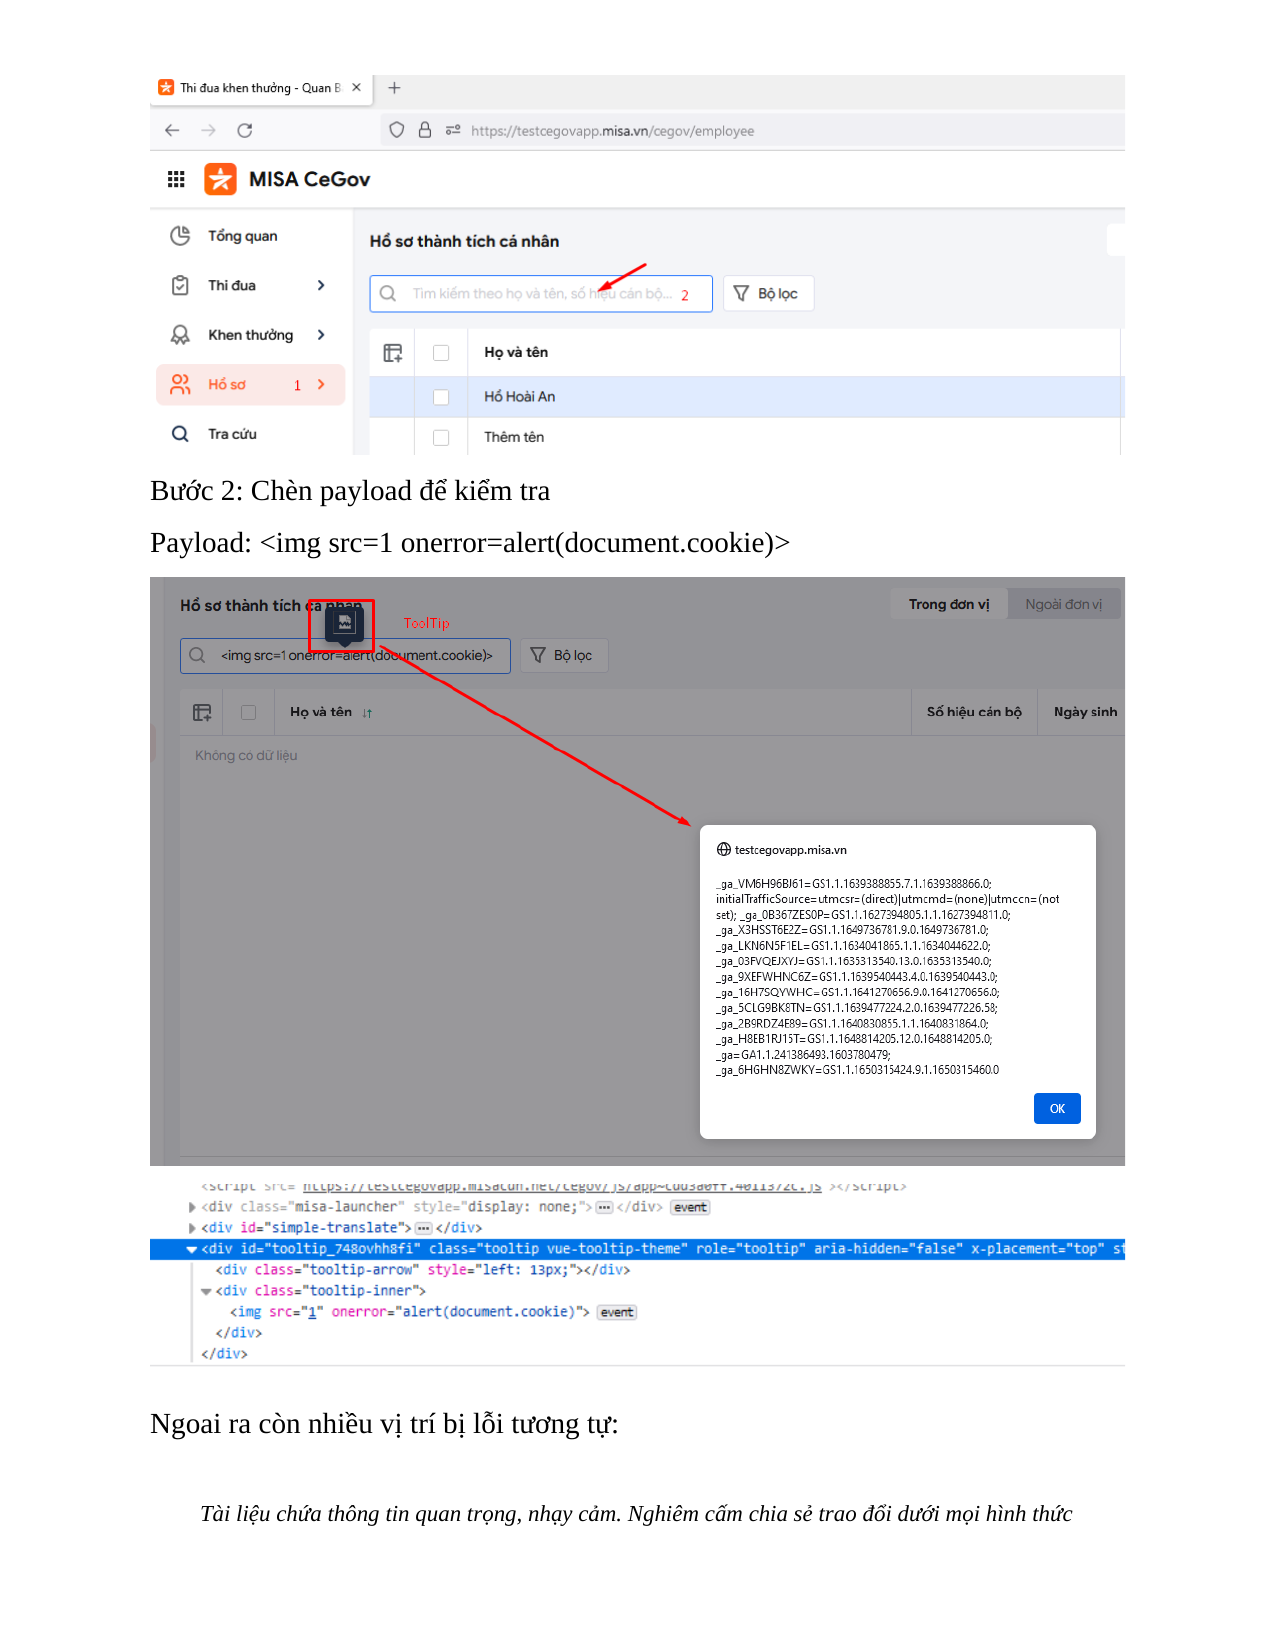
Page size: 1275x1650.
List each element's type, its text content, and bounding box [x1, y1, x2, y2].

text Ngoai ra còn nhiều vị trí bị lỗi tương tự: [150, 1406, 1125, 1440]
list Bước 2: Chèn payload để kiểm tra [150, 473, 1125, 506]
list Payload: <img src=1 onerror=alert(document.cookie)> [150, 525, 1125, 559]
